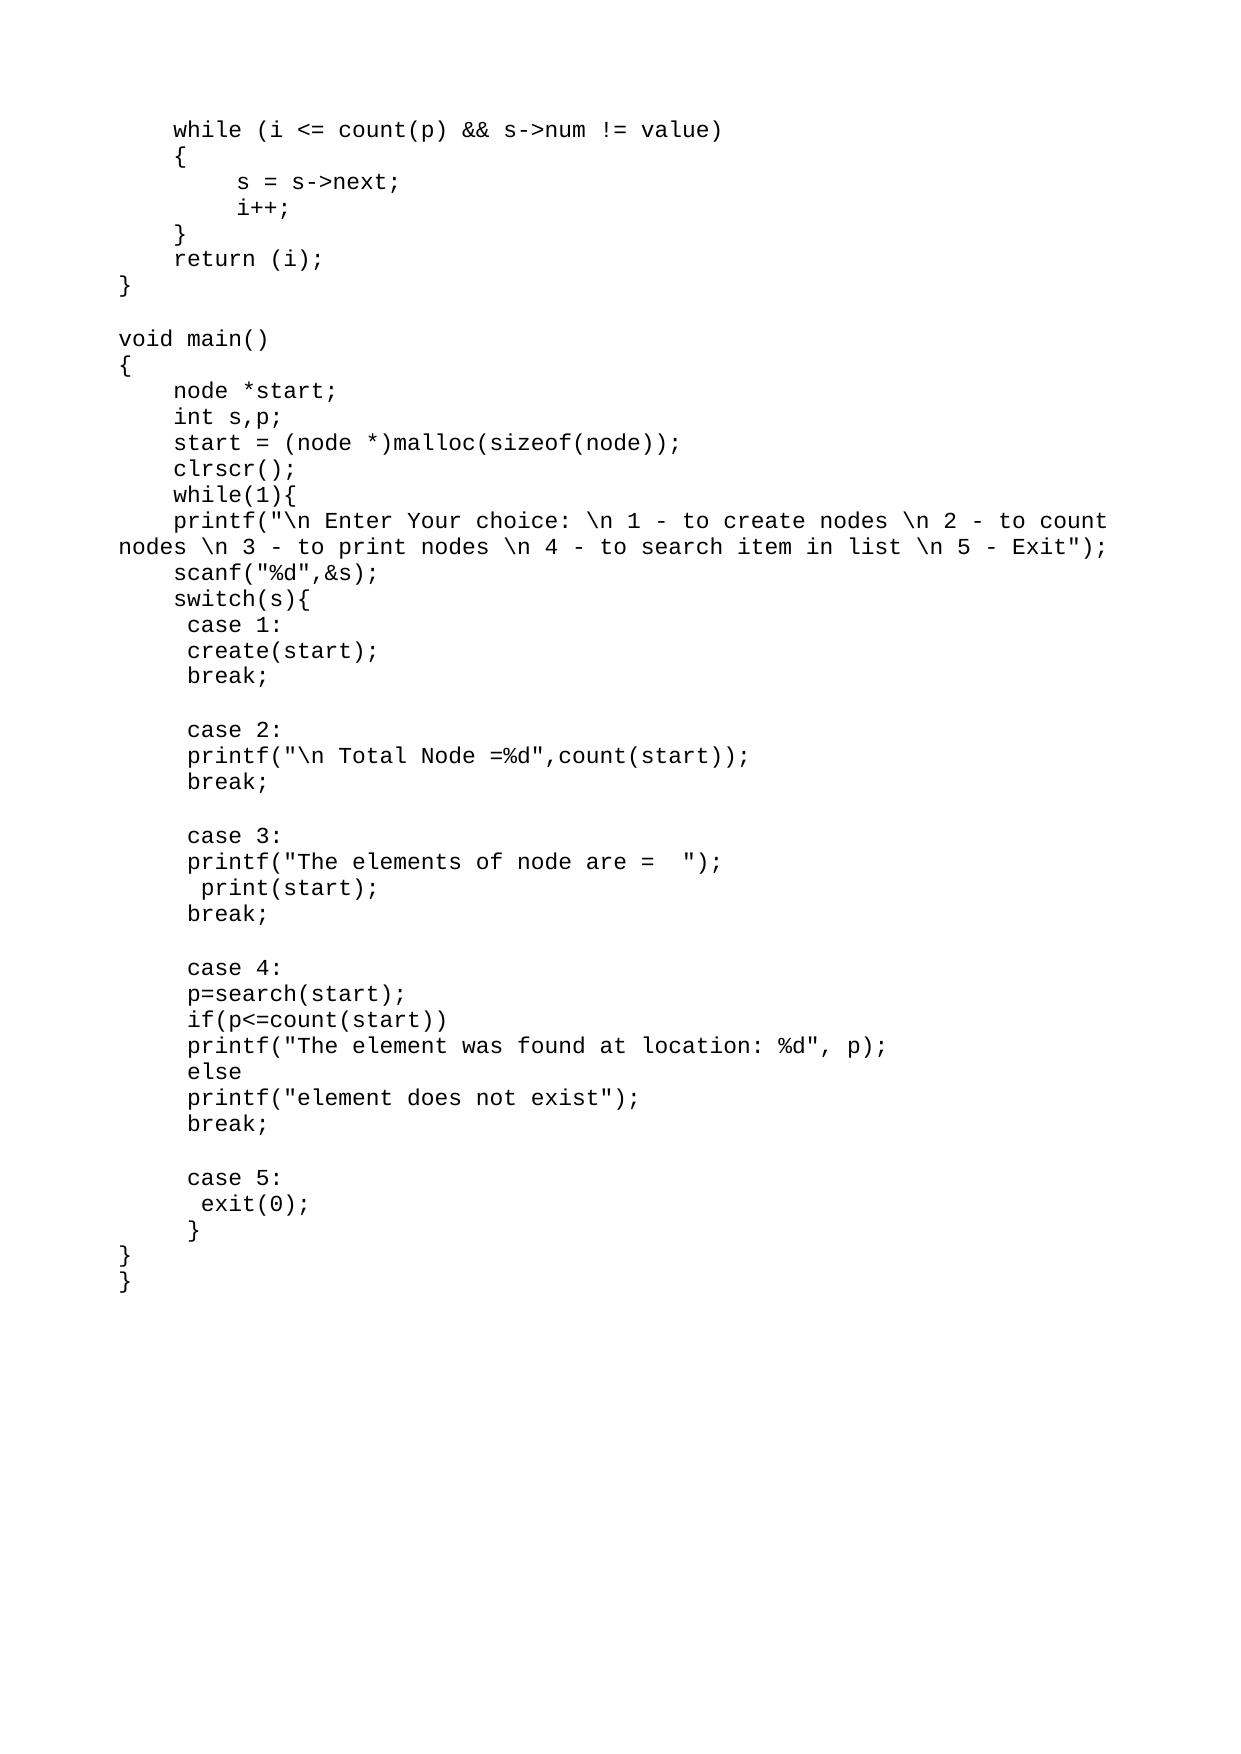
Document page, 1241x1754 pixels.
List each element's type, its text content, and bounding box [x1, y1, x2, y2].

text break; [118, 1112, 1122, 1138]
text return (i); [118, 248, 1122, 274]
text i++; [118, 196, 1122, 222]
text } [118, 1270, 1122, 1296]
text printf("element does not exist"); [118, 1086, 1122, 1112]
text } [118, 1218, 1122, 1244]
text void main() [118, 328, 1122, 354]
text print(start); [118, 877, 1122, 902]
text case 5: [118, 1166, 1122, 1192]
text break; [118, 771, 1122, 797]
text case 1: [118, 613, 1122, 639]
text case 3: [118, 825, 1122, 851]
text create(start); [118, 639, 1122, 665]
text exit(0); [118, 1192, 1122, 1218]
text break; [118, 665, 1122, 691]
text start = (node *)malloc(sizeof(node)); [118, 431, 1122, 457]
text scanf("%d",&s); [118, 561, 1122, 587]
text } [118, 222, 1122, 248]
text switch(s){ [118, 587, 1122, 613]
text p=search(start); [118, 982, 1122, 1008]
text case 4: [118, 956, 1122, 982]
text case 2: [118, 719, 1122, 745]
text } [118, 1244, 1122, 1270]
text if(p<=count(start)) [118, 1008, 1122, 1034]
text while (i <= count(p) && s->num != value) [118, 118, 1122, 144]
text printf("The element was found at location: %d", p); [118, 1034, 1122, 1060]
text printf("\n Enter Your choice: \n 1 - to create nodes \n 2 - to count nodes \n 3 - to print nodes \n 4 - to search item in list \n 5 - Exit"); [118, 509, 1122, 561]
text while(1){ [118, 483, 1122, 509]
text int s,p; [118, 406, 1122, 431]
text printf("\n Total Node =%d",count(start)); [118, 745, 1122, 771]
text { [118, 354, 1122, 379]
text } [118, 274, 1122, 300]
text else [118, 1060, 1122, 1086]
text s = s->next; [118, 170, 1122, 196]
text clrscr(); [118, 457, 1122, 483]
text { [118, 144, 1122, 170]
text node *start; [118, 379, 1122, 406]
text printf("The elements of node are = "); [118, 851, 1122, 877]
text break; [118, 902, 1122, 928]
